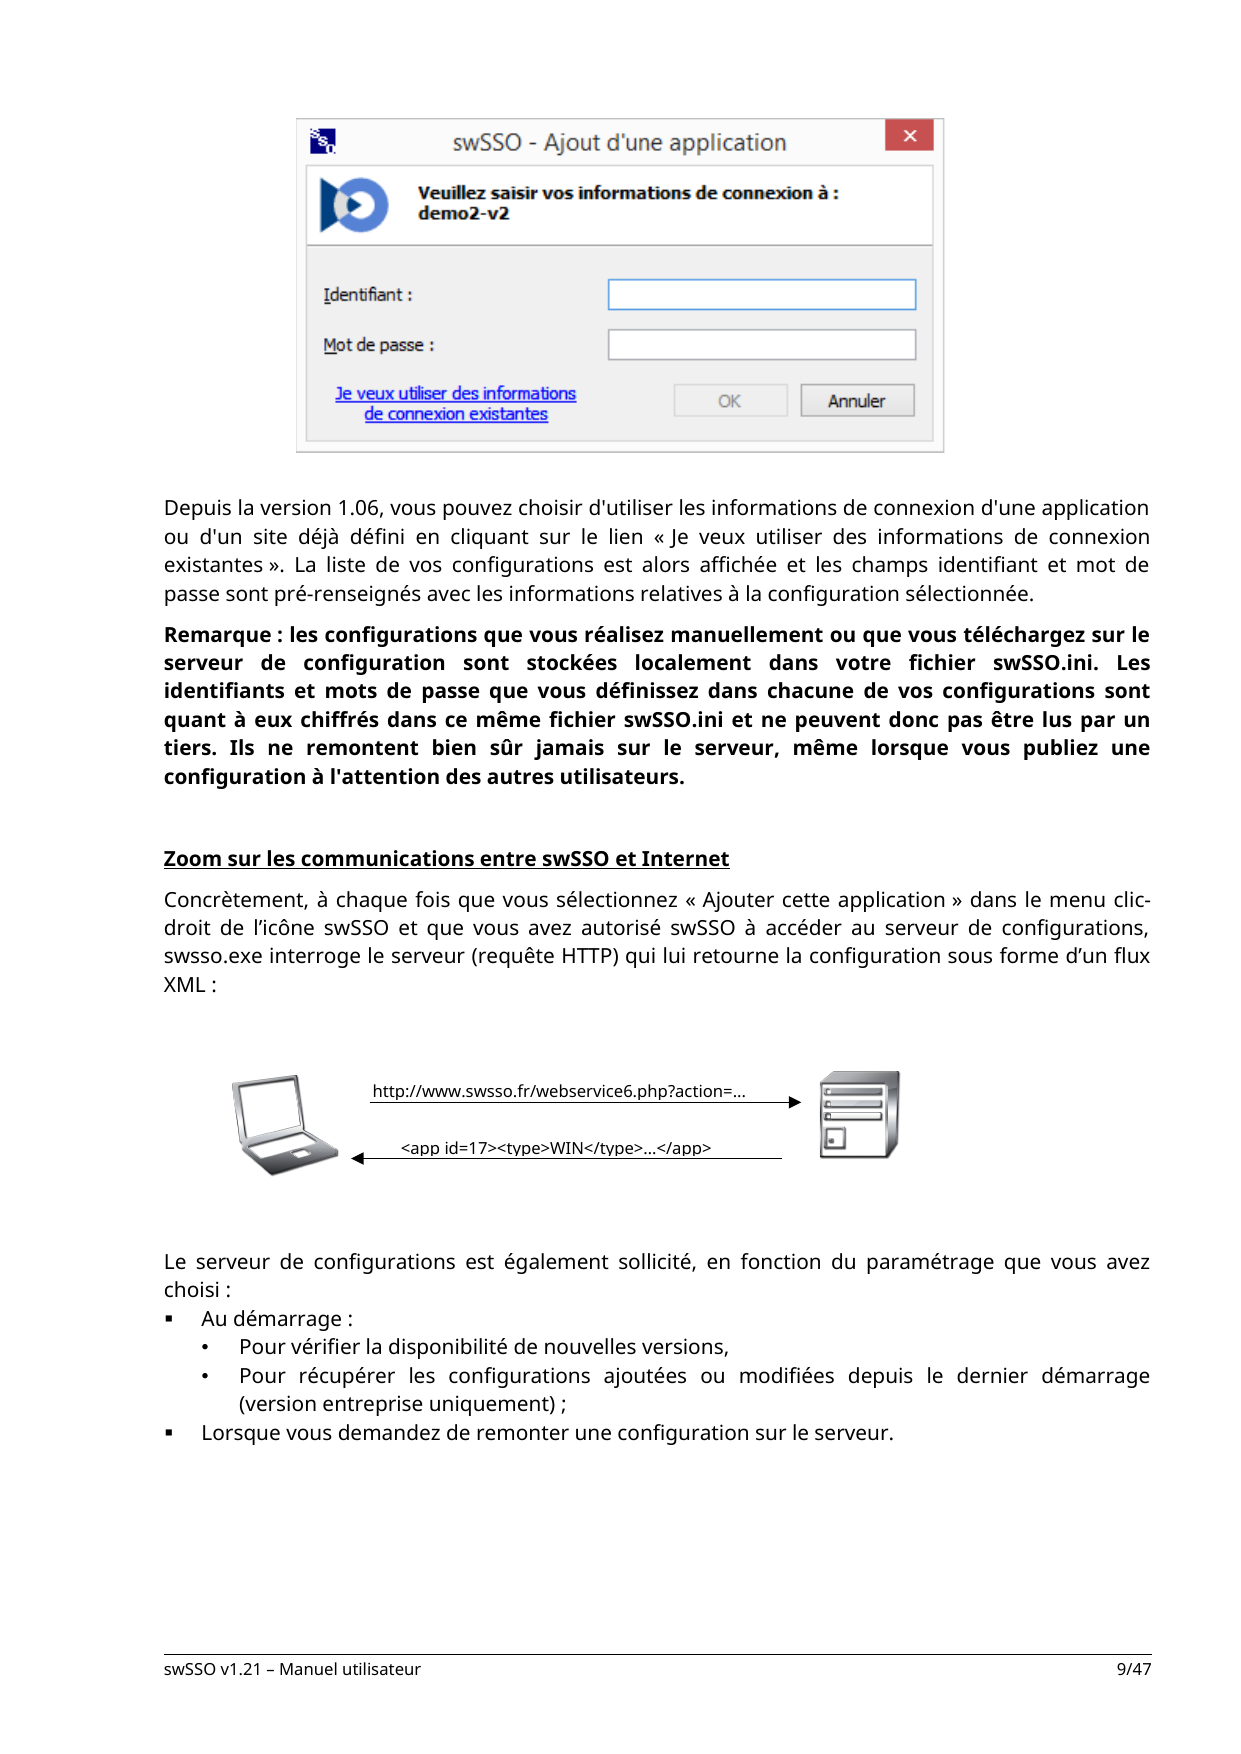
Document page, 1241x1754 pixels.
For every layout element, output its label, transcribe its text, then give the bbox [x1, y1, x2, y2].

text http://www.swsso.fr/webservice6.php?action=... [372, 1080, 789, 1099]
text <app id=17><type>WIN</type>…</app> [401, 1136, 766, 1156]
text Concrètement, à chaque fois que vous sélectionnez « Ajouter cette application » dans le menu clic-droit de l’icône swSSO et que vous avez autorisé swSSO à accéder au serveur de configurations, swsso.exe interroge le serveur (requête HTTP) qui lui retourne la configuration sous forme d’un flux XML : [164, 885, 1152, 998]
text Remarque : les configurations que vous réalisez manuellement ou que vous téléchargez sur le serveur de configuration sont stockées localement dans votre fichier swSSO.ini. Les identifiants et mots de passe que vous définissez dans chacune de vos configurations sont quant à eux chiffrés dans ce même fichier swSSO.ini et ne peuvent donc pas être lus par un tiers. Ils ne remontent bien sûr jamais sur le serveur, même lorsque vous publiez une configuration à l'attention des autres utilisateurs. [164, 620, 1152, 790]
list Pour récupérer les configurations ajoutées ou modifiées depuis le dernier démarrage (version entreprise uniquement) ; [201, 1361, 1152, 1418]
text Zoom sur les communications entre swSSO et Internet [164, 844, 1152, 872]
picture [779, 1040, 939, 1189]
text Depuis la version 1.06, vous pouvez choisir d'utiliser les informations de connexion d'une application ou d'un site déjà défini en cliquant sur le lien « Je veux utiliser des informations de connexion existantes ». La liste de vos configurations est alors affichée et les champs identifiant et mot de passe sont pré-renseignés avec les informations relatives à la configuration sélectionnée. [164, 493, 1152, 607]
picture [204, 1042, 364, 1206]
list Au démarrage : [164, 1304, 1152, 1332]
picture [296, 118, 945, 453]
list Pour vérifier la disponibilité de nouvelles versions, [201, 1332, 1152, 1361]
list Lorsque vous demandez de remonter une configuration sur le serveur. [164, 1418, 1152, 1446]
text Le serveur de configurations est également sollicité, en fonction du paramétrage que vous avez choisi : [164, 1247, 1152, 1304]
